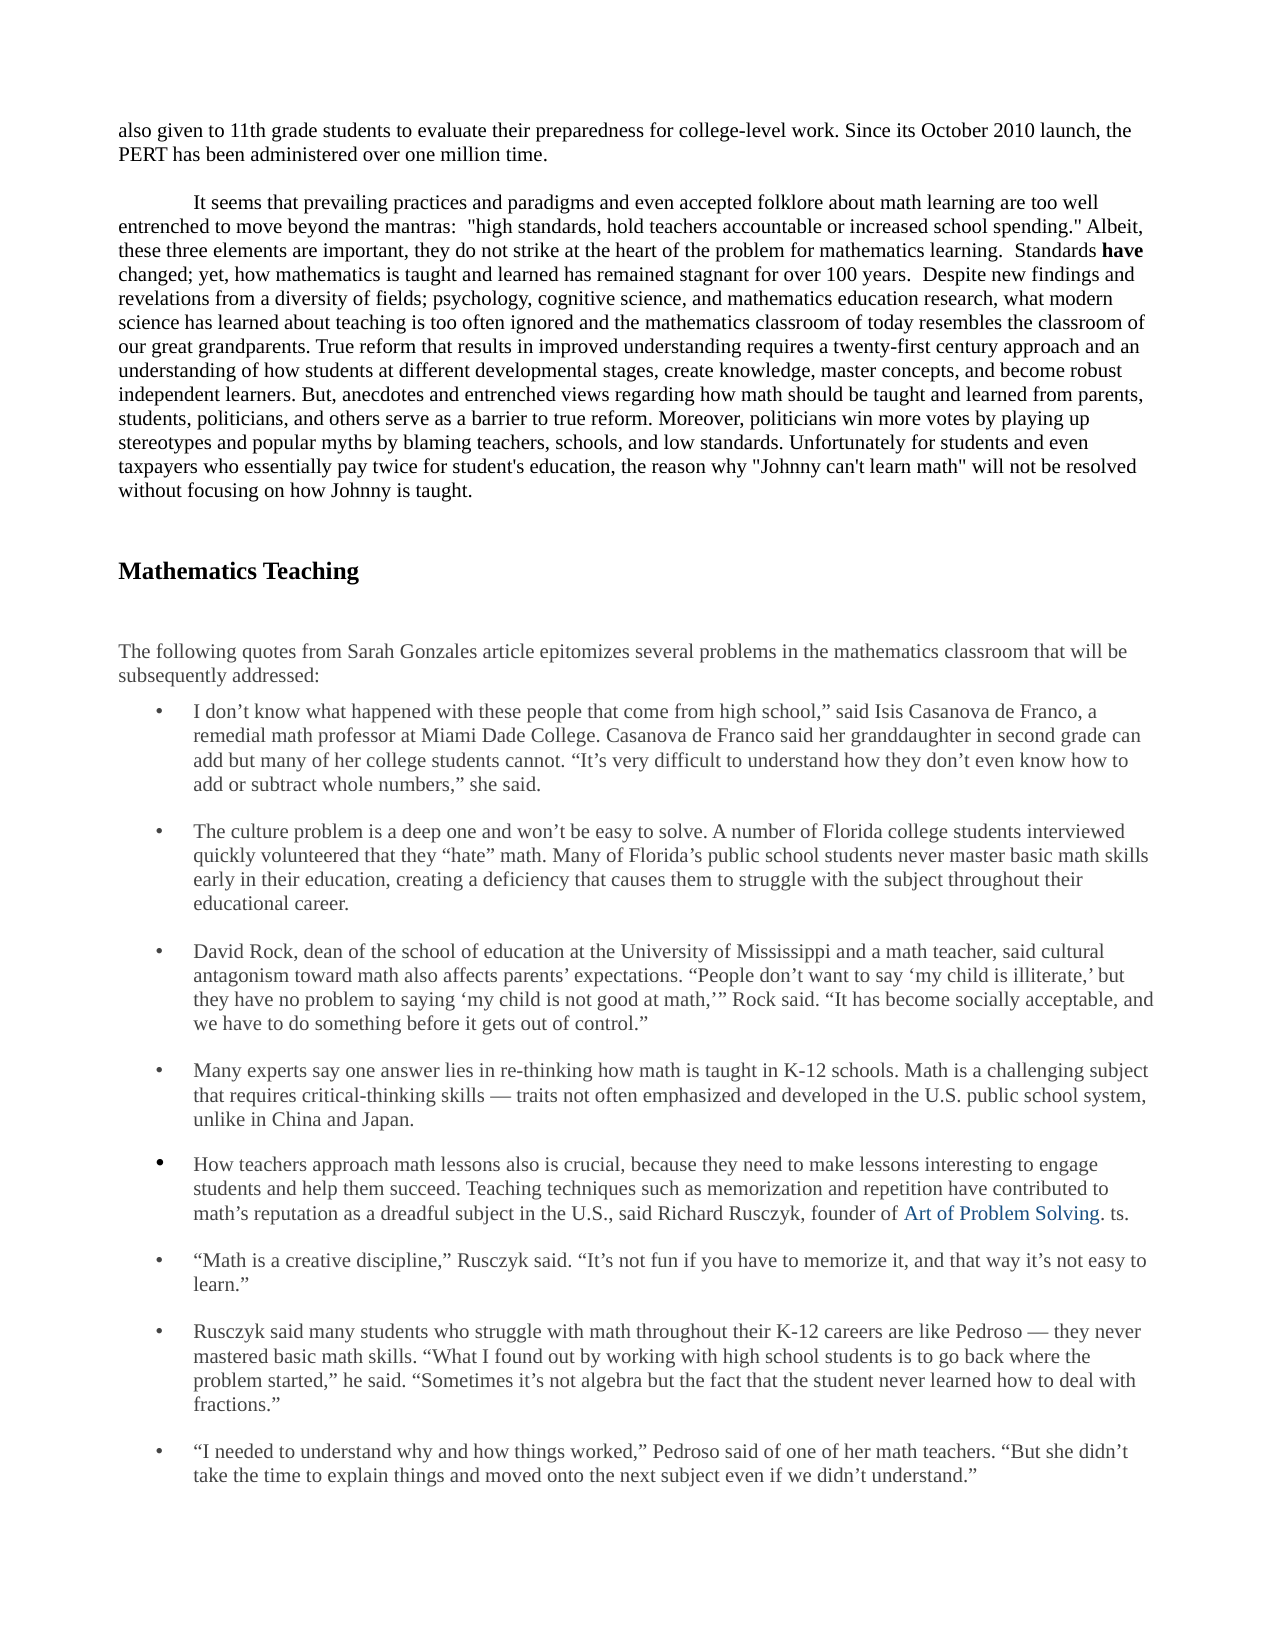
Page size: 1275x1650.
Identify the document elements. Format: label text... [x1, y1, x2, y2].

text also given to 11th grade students to evaluate their preparedness for college-level work. Since its October 2010 launch, the PERT has been administered over one million time. [118, 118, 1157, 166]
list “Math is a creative discipline,” Rusczyk said. “It’s not fun if you have to memorize it, and that way it’s not easy to learn.” [156, 1248, 1157, 1296]
list The culture problem is a deep one and won’t be easy to solve. A number of Florida college students interviewed quickly volunteered that they “hate” math. Many of Florida’s public school students never master basic math skills early in their education, creating a deficiency that causes them to struggle with the subject throughout their educational career. [156, 819, 1157, 915]
list Rusczyk said many students who struggle with math throughout their K-12 careers are like Pedroso — they never mastered basic math skills. “What I found out by working with high school students is to go back where the problem started,” he said. “Sometimes it’s not algebra but the fact that the student never learned how to deal with fractions.” [156, 1319, 1157, 1416]
text Mathematics Teaching [118, 556, 1157, 585]
text The following quotes from Sarah Gonzales article epitomizes several problems in the mathematics classroom that will be subsequently addressed: [118, 639, 1157, 687]
list “I needed to understand why and how things worked,” Pedroso said of one of her math teachers. “But she didn’t take the time to explain things and moved onto the next subject even if we didn’t understand.” [156, 1439, 1157, 1487]
list How teachers approach math lessons also is crucial, because they need to make lessons interesting to engage students and help them succeed. Teaching techniques such as memorization and repetition have contributed to math’s reputation as a dreadful subject in the U.S., said Richard Rusczyk, founder of Art of Problem Solving. ts. [156, 1151, 1157, 1224]
text It seems that prevailing practices and paradigms and even accepted folklore about math learning are too well entrenched to move beyond the mantras: "high standards, hold teachers accountable or increased school spending." Albeit, these three elements are important, they do not strike at the heart of the problem for mathematics learning. Standards have changed; yet, how mathematics is taught and learned has remained stagnant for over 100 years. Despite new findings and revelations from a diversity of fields; psychology, cognitive science, and mathematics education research, what modern science has learned about teaching is too often ignored and the mathematics classroom of today resembles the classroom of our great grandparents. True reform that results in improved understanding requires a twenty-first century approach and an understanding of how students at different developmental stages, create knowledge, master concepts, and become robust independent learners. But, anecdotes and entrenched views regarding how math should be taught and learned from parents, students, politicians, and others serve as a barrier to true reform. Moreover, politicians win more votes by playing up stereotypes and popular myths by blaming teachers, schools, and low standards. Unfortunately for students and even taxpayers who essentially pay twice for student's education, the reason why "Johnny can't learn math" will not be resolved without focusing on how Johnny is taught. [118, 190, 1157, 502]
list David Rock, dean of the school of education at the University of Mississippi and a math teacher, said cultural antagonism toward math also affects parents’ expectations. “People don’t want to say ‘my child is illiterate,’ but they have no problem to saying ‘my child is not good at math,’” Rock said. “It has become socially acceptable, and we have to do something before it gets out of control.” [156, 939, 1157, 1035]
list I don’t know what happened with these people that come from high school,” said Isis Casanova de Franco, a remedial math professor at Miami Dade College. Casanova de Franco said her granddaughter in second grade can add but many of her college students cannot. “It’s very difficult to understand how they don’t even know how to add or subtract whole numbers,” she said. [156, 699, 1157, 796]
list Many experts say one answer lies in re-thinking how math is taught in K-12 schools. Math is a challenging subject that requires critical-thinking skills — traits not often emphasized and developed in the U.S. public school system, unlike in China and Japan. [156, 1058, 1157, 1131]
